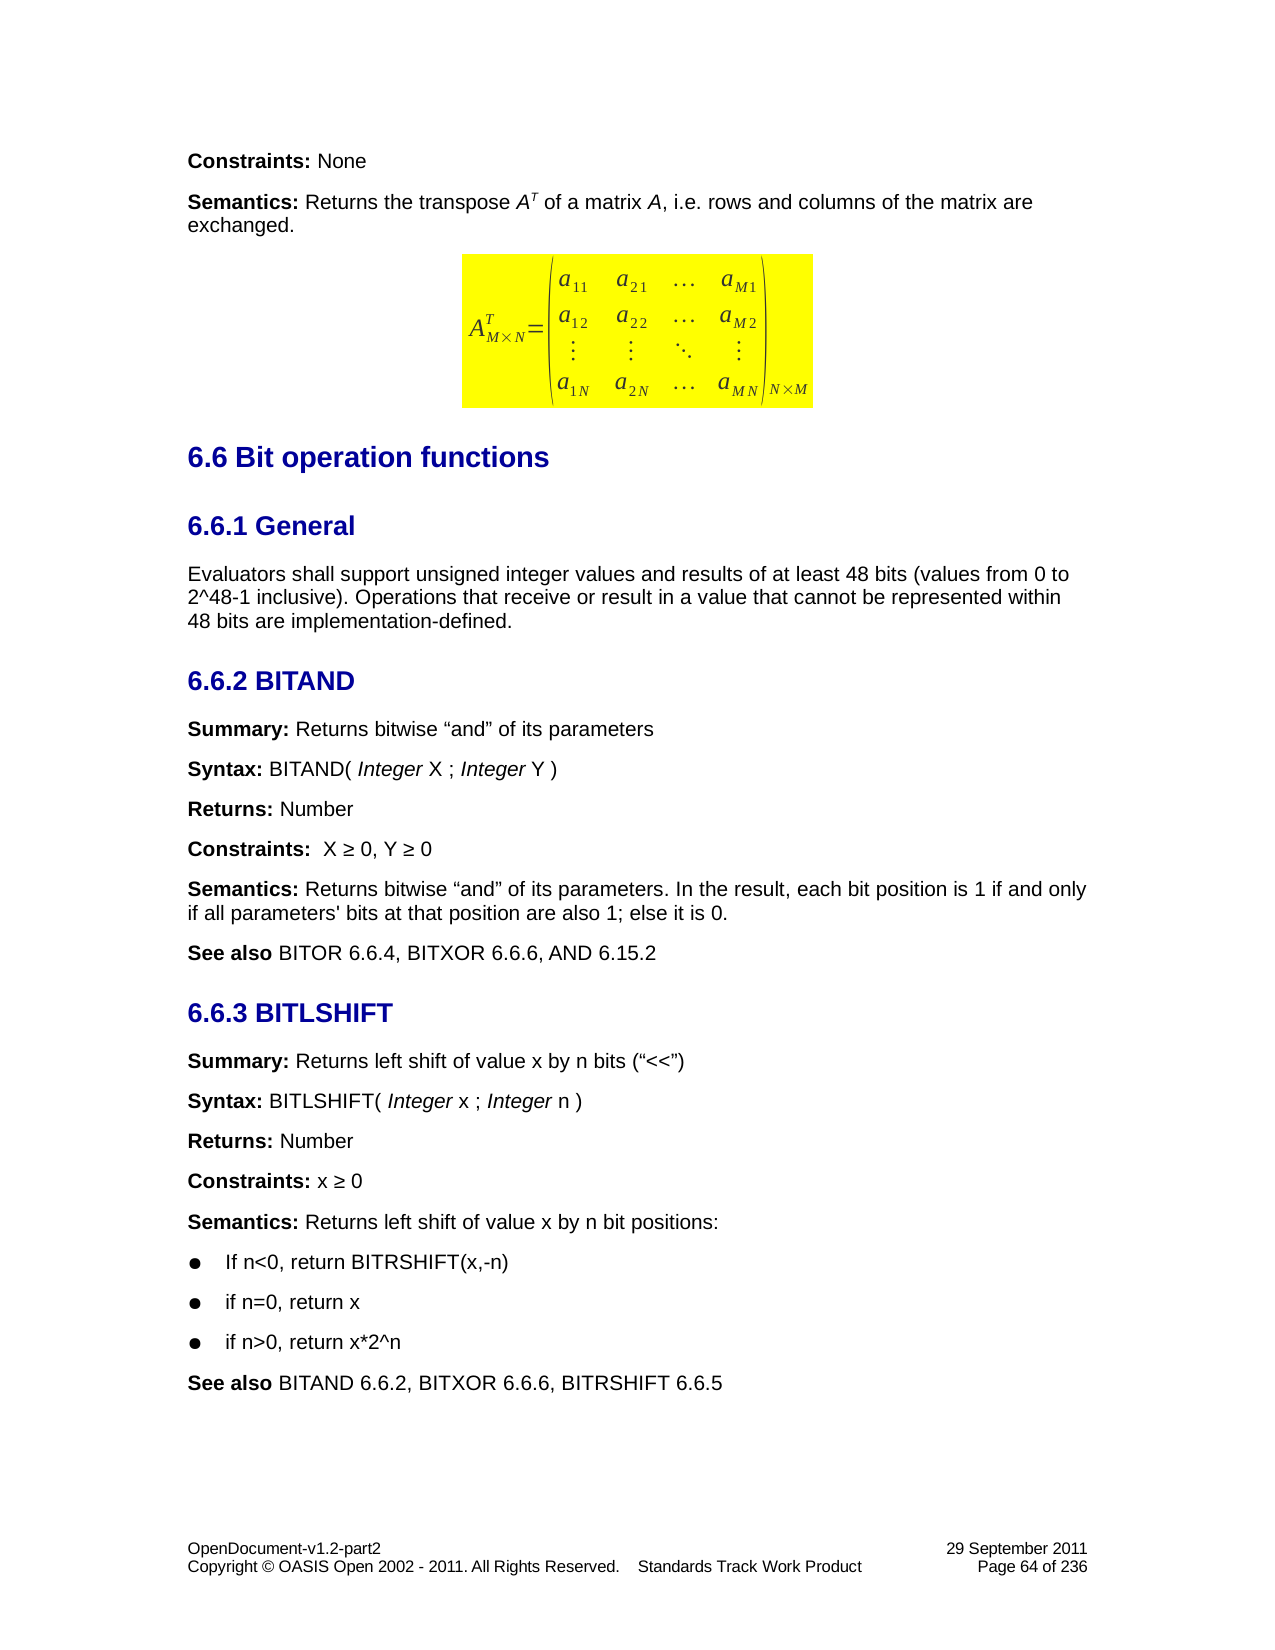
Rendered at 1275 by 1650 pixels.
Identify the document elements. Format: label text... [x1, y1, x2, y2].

text Evaluators shall support unsigned integer values and results of at least 48 bits (values from 0 to 2^48-1 inclusive). Operations that receive or result in a value that cannot be represented within 48 bits are implementation-defined. [187, 562, 1088, 633]
text Constraints: x ≥ 0 [187, 1170, 1088, 1193]
text Constraints: None [187, 150, 1088, 173]
text Returns: Number [187, 797, 1088, 821]
text Semantics: Returns left shift of value x by n bit positions: [187, 1210, 1088, 1234]
list if n=0, return x [187, 1291, 1088, 1314]
text Summary: Returns bitwise “and” of its parameters [187, 717, 1088, 741]
list if n>0, return x*2^n [187, 1331, 1088, 1354]
text Summary: Returns left shift of value x by n bits (“<<”) [187, 1049, 1088, 1073]
text Constraints: X ≥ 0, Y ≥ 0 [187, 838, 1088, 861]
text Syntax: BITLSHIFT( Integer x ; Integer n ) [187, 1089, 1088, 1113]
text Syntax: BITAND( Integer X ; Integer Y ) [187, 757, 1088, 781]
text Returns: Number [187, 1130, 1088, 1153]
subtitle BITAND [187, 666, 1088, 696]
subtitle General [187, 511, 1088, 541]
text See also BITOR 6.6.4, BITXOR 6.6.6, AND 6.15.2 [187, 942, 1088, 965]
subtitle BITLSHIFT [187, 998, 1088, 1028]
subtitle Bit operation functions [187, 441, 1088, 474]
text Semantics: Returns bitwise “and” of its parameters. In the result, each bit position is 1 if and only if all parameters' bits at that position are also 1; else it is 0. [187, 878, 1088, 925]
list If n<0, return BITRSHIFT(x,-n) [187, 1250, 1088, 1274]
text See also BITAND 6.6.2, BITXOR 6.6.6, BITRSHIFT 6.6.5 [187, 1371, 1088, 1394]
text Semantics: Returns the transpose AT of a matrix A, i.e. rows and columns of the matrix are exchanged. [187, 190, 1088, 237]
